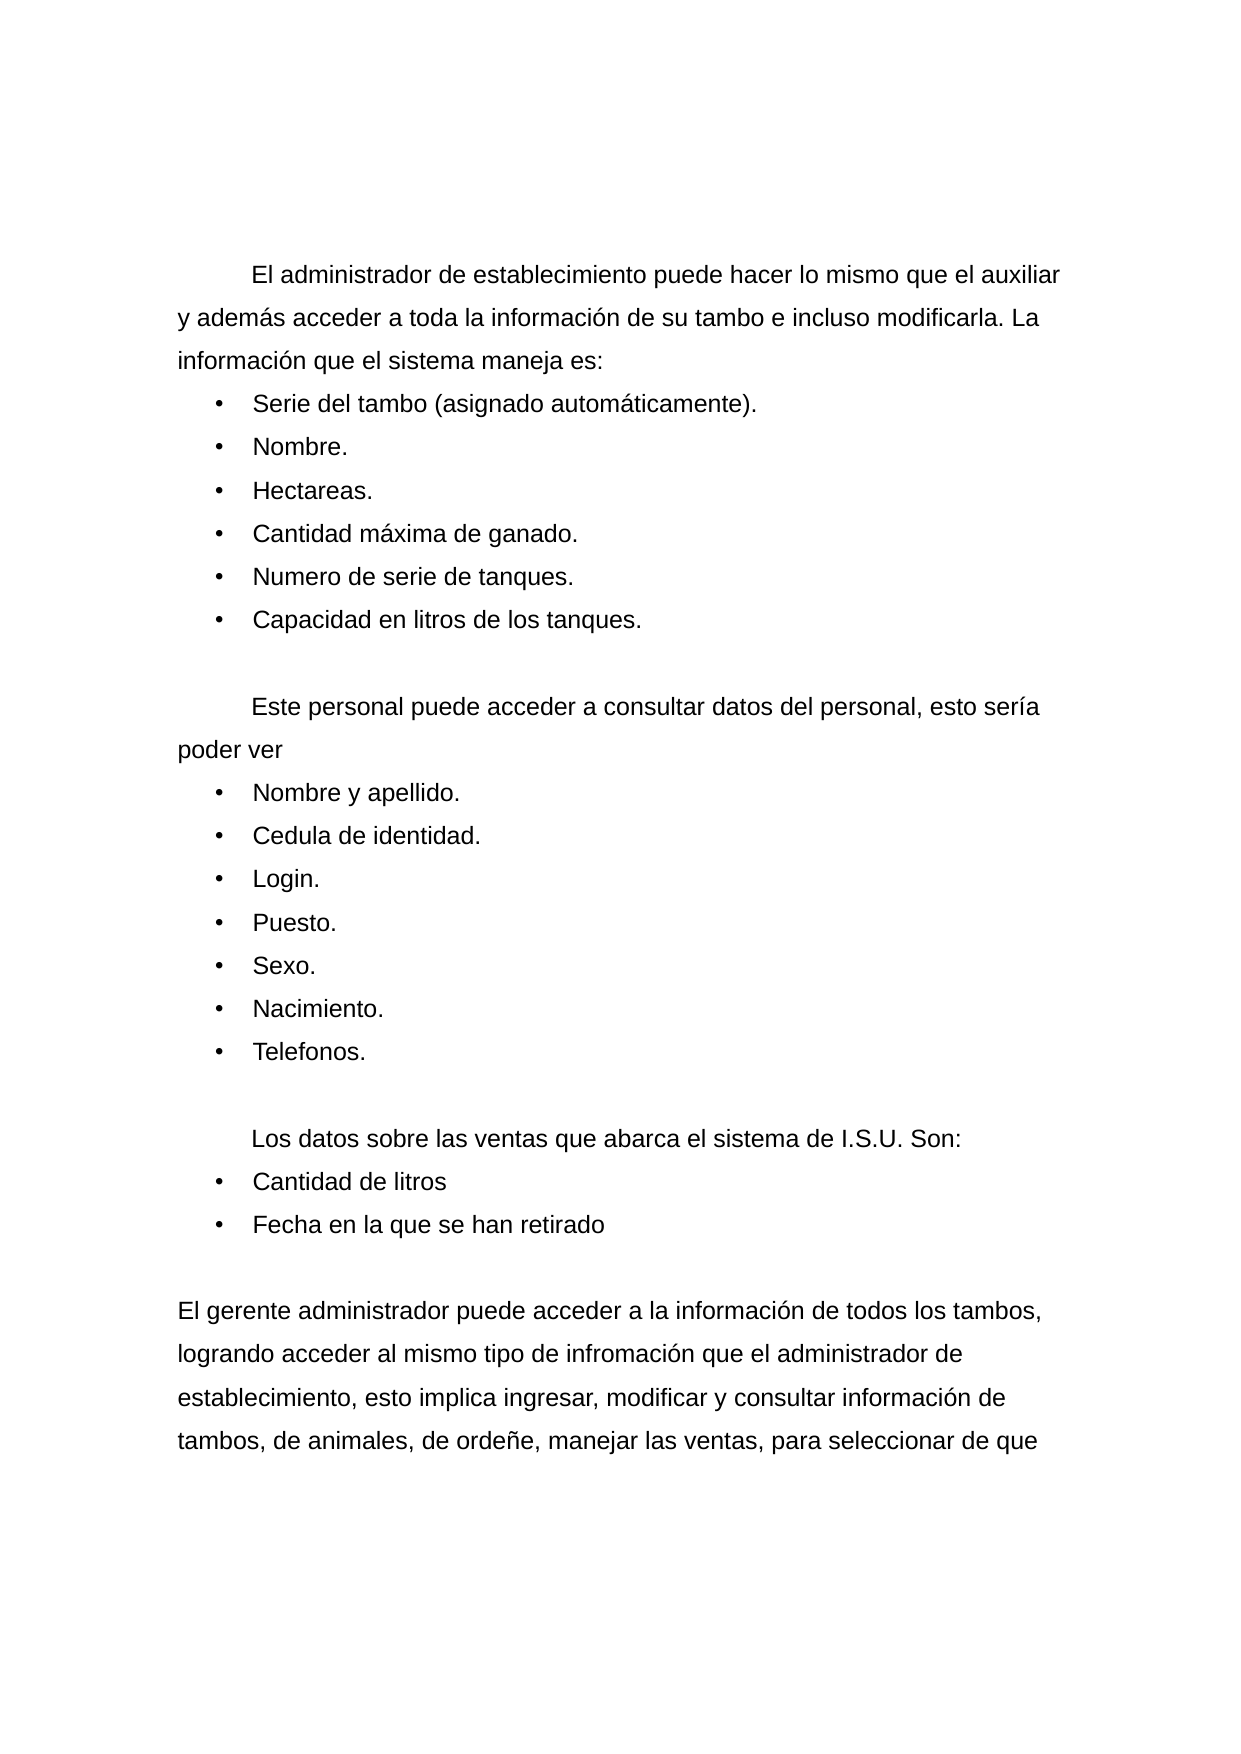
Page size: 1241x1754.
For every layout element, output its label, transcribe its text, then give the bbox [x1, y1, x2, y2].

list Nombre y apellido. [215, 778, 1063, 807]
text El gerente administrador puede acceder a la información de todos los tambos, logrando acceder al mismo tipo de infromación que el administrador de establecimiento, esto implica ingresar, modificar y consultar información de tambos, de animales, de ordeñe, manejar las ventas, para seleccionar de que [177, 1296, 1063, 1454]
list Puesto. [215, 908, 1063, 936]
list Serie del tambo (asignado automáticamente). [215, 389, 1063, 418]
list Capacidad en litros de los tanques. [215, 605, 1063, 634]
text Los datos sobre las ventas que abarca el sistema de I.S.U. Son: [177, 1124, 1063, 1152]
list Login. [215, 864, 1063, 893]
list Nombre. [215, 432, 1063, 461]
text El administrador de establecimiento puede hacer lo mismo que el auxiliar y además acceder a toda la información de su tambo e incluso modificarla. La información que el sistema maneja es: [177, 260, 1063, 375]
list Cantidad máxima de ganado. [215, 519, 1063, 548]
list Sexo. [215, 951, 1063, 980]
list Numero de serie de tanques. [215, 562, 1063, 591]
list Nacimiento. [215, 994, 1063, 1023]
list Hectareas. [215, 476, 1063, 504]
list Cantidad de litros [215, 1167, 1063, 1196]
list Telefonos. [215, 1037, 1063, 1066]
list Fecha en la que se han retirado [215, 1210, 1063, 1239]
list Cedula de identidad. [215, 821, 1063, 850]
text Este personal puede acceder a consultar datos del personal, esto sería poder ver [177, 692, 1063, 763]
